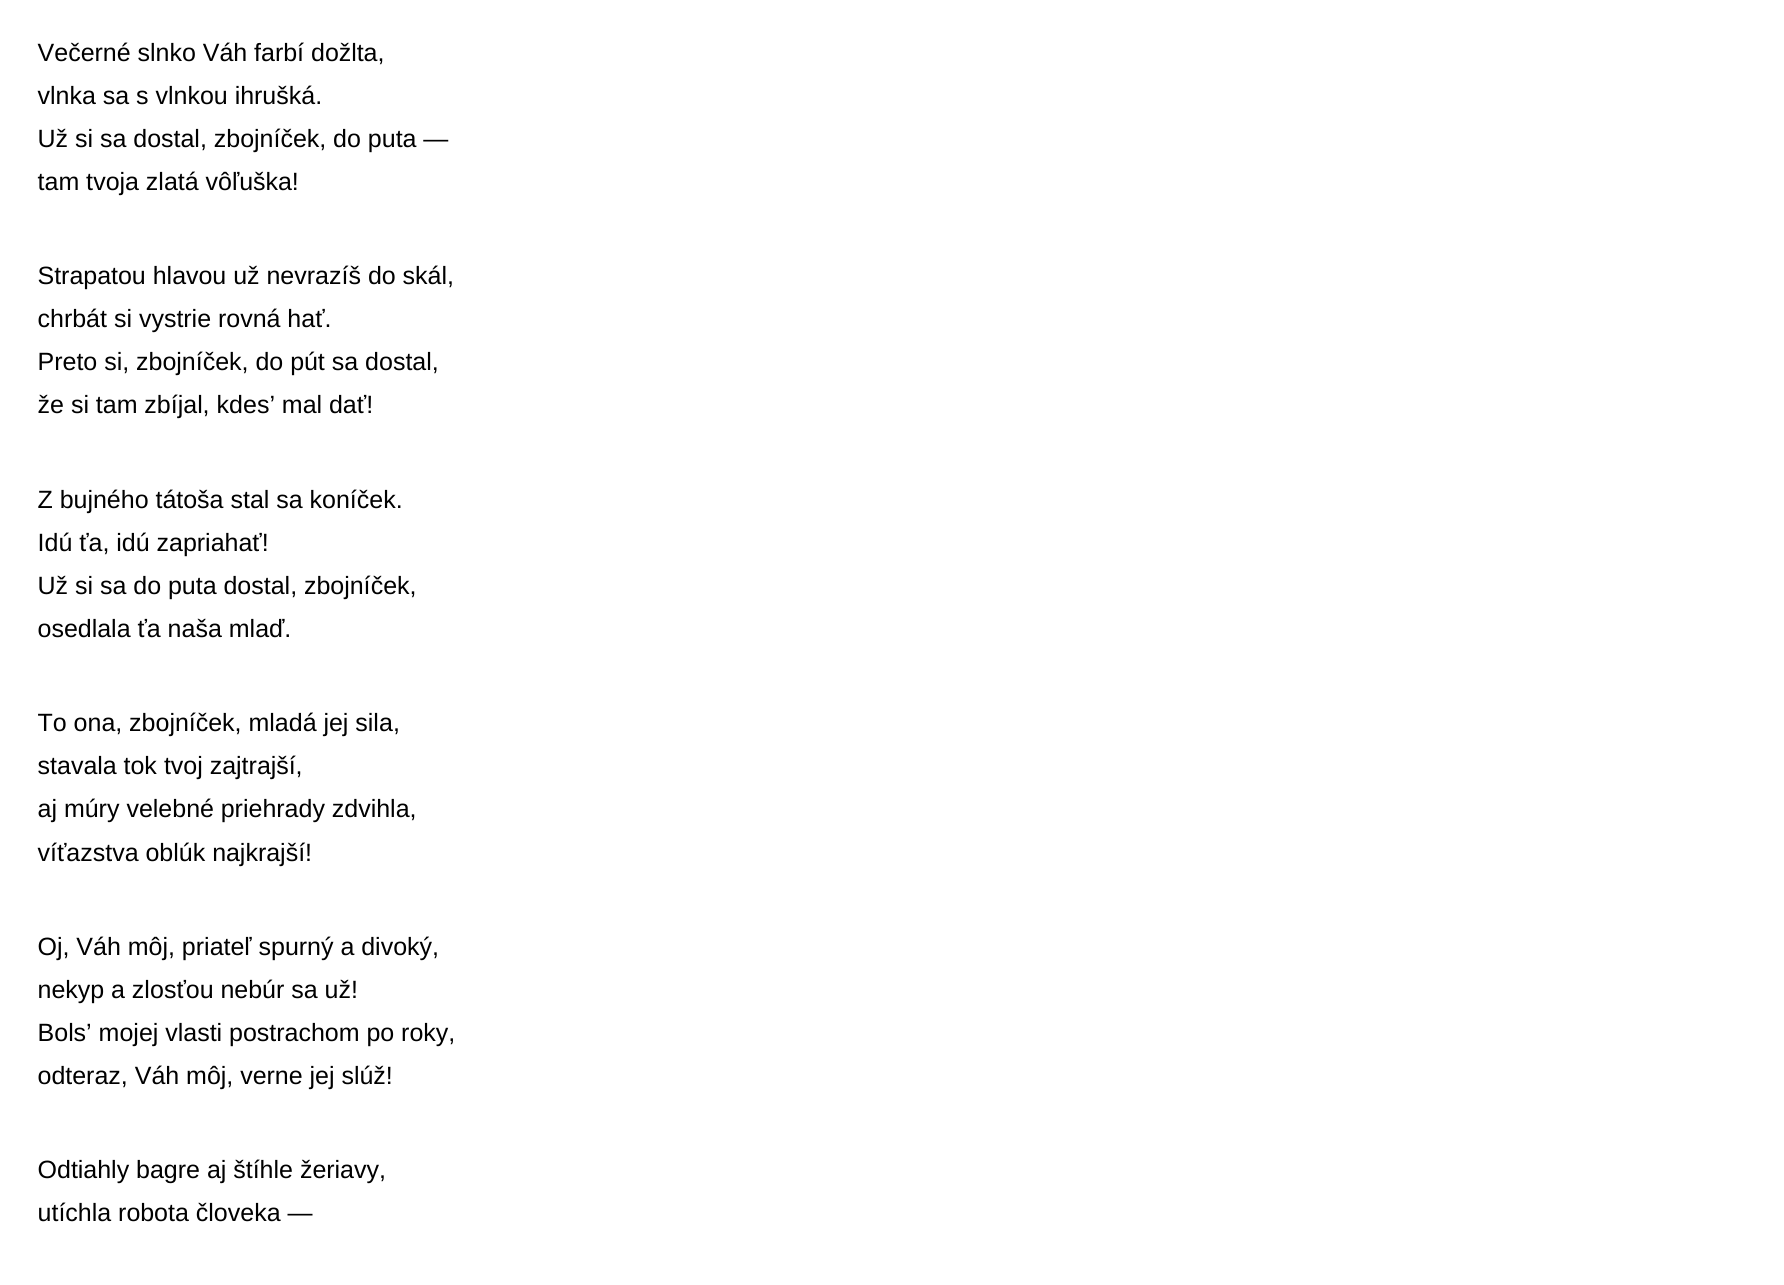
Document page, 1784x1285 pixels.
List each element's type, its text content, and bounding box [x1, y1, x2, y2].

text Odtiahly bagre aj štíhle žeriavy, [37, 1155, 1130, 1184]
text Už si sa dostal, zbojníček, do puta — [37, 124, 1130, 152]
text Už si sa do puta dostal, zbojníček, [37, 571, 1130, 599]
text chrbát si vystrie rovná hať. [37, 304, 1130, 333]
text odteraz, Váh môj, verne jej slúž! [37, 1061, 1130, 1090]
text utíchla robota človeka — [37, 1198, 1130, 1227]
text vlnka sa s vlnkou ihrušká. [37, 81, 1130, 109]
text Idú ťa, idú zapriahať! [37, 528, 1130, 556]
text nekyp a zlosťou nebúr sa už! [37, 975, 1130, 1003]
text Strapatou hlavou už nevrazíš do skál, [37, 261, 1130, 290]
text Z bujného tátoša stal sa koníček. [37, 484, 1130, 513]
text To ona, zbojníček, mladá jej sila, [37, 708, 1130, 737]
text Oj, Váh môj, priateľ spurný a divoký, [37, 932, 1130, 960]
text Večerné slnko Váh farbí dožlta, [37, 37, 1130, 66]
text Preto si, zbojníček, do pút sa dostal, [37, 347, 1130, 376]
text aj múry velebné priehrady zdvihla, [37, 794, 1130, 823]
text tam tvoja zlatá vôľuška! [37, 167, 1130, 196]
text stavala tok tvoj zajtrajší, [37, 751, 1130, 780]
text Bols’ mojej vlasti postrachom po roky, [37, 1018, 1130, 1047]
text osedlala ťa naša mlaď. [37, 614, 1130, 643]
text víťazstva oblúk najkrajší! [37, 837, 1130, 866]
text že si tam zbíjal, kdes’ mal dať! [37, 390, 1130, 419]
